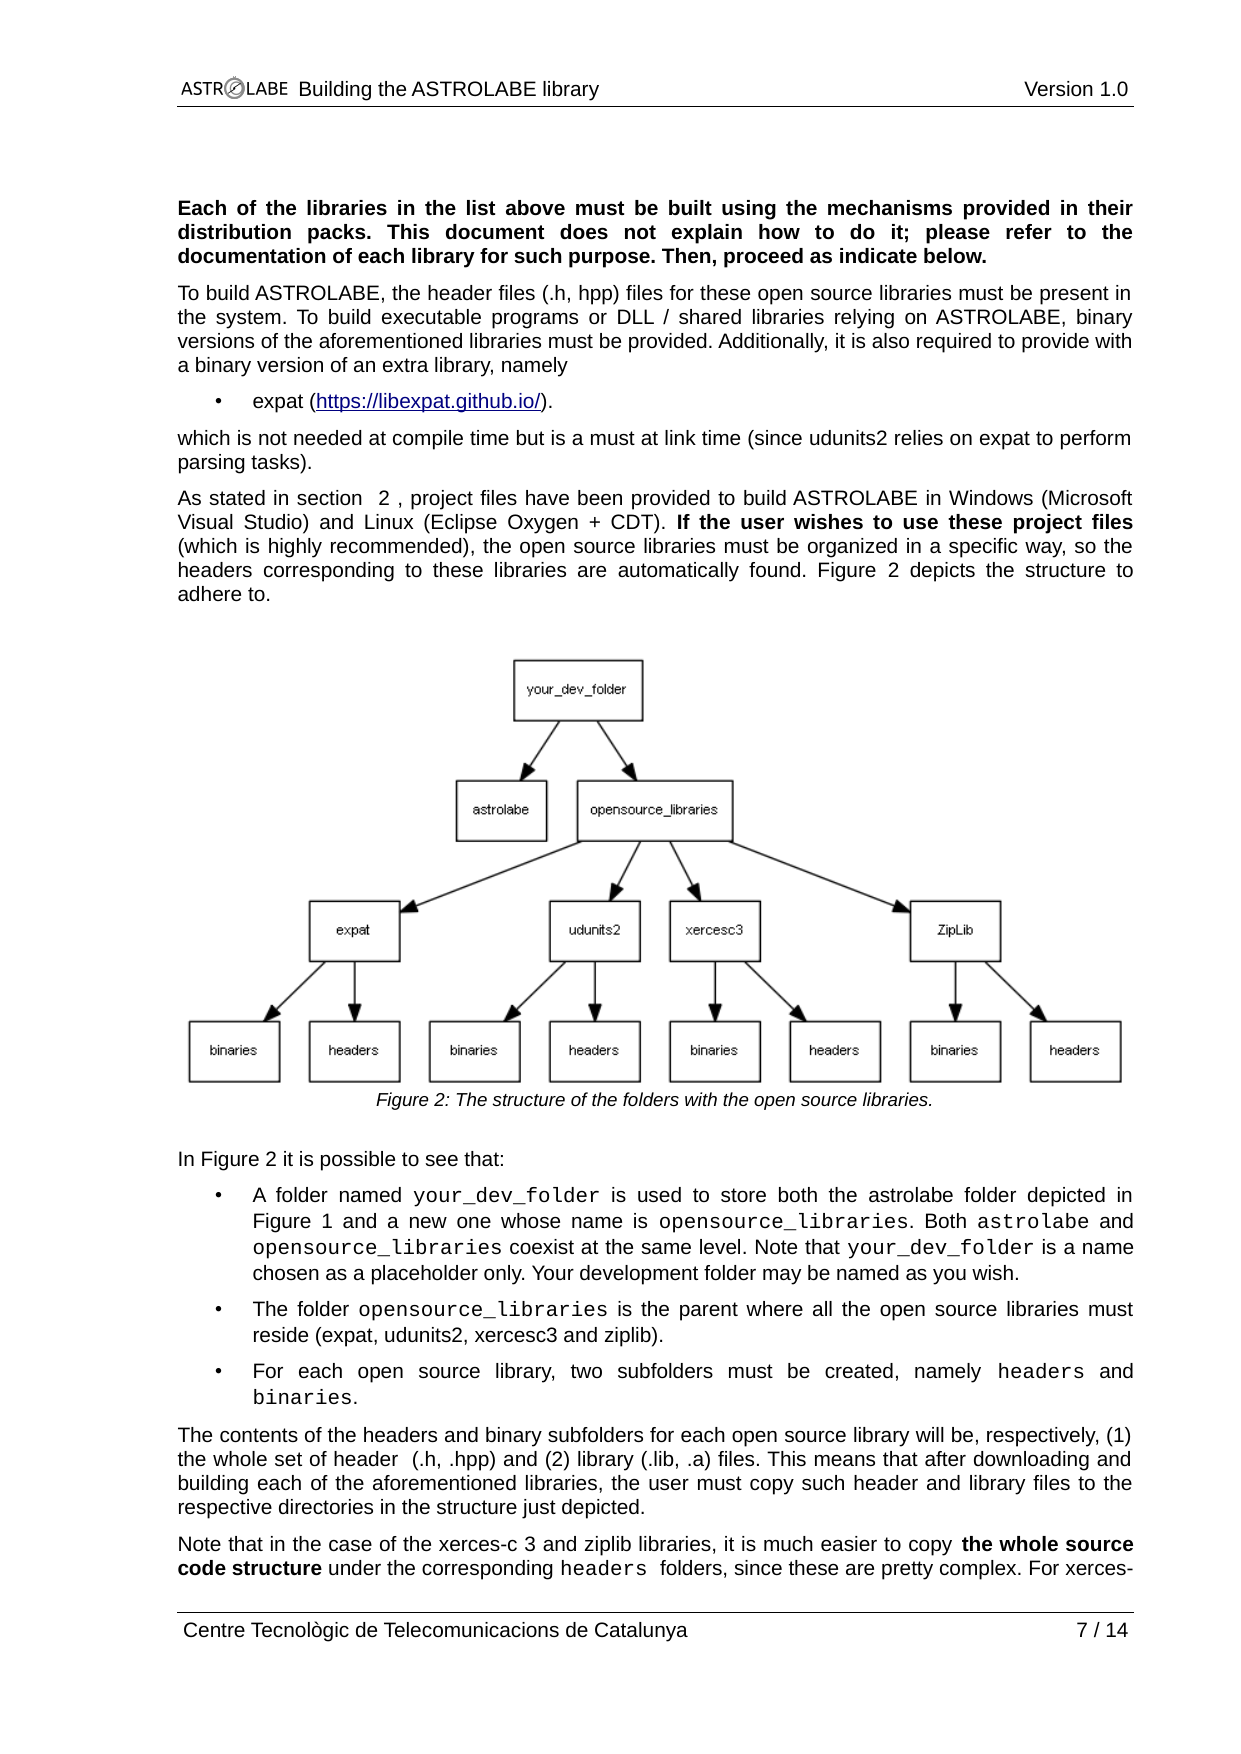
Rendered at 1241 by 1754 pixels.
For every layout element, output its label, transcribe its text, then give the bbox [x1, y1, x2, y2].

text In Figure 2 it is possible to see that: [177, 1146, 1134, 1170]
picture [183, 654, 1128, 1089]
list A folder named your_dev_folder is used to store both the astrolabe folder depicted in Figure 1 and a new one whose name is opensource_libraries. Both astrolabe and opensource_libraries coexist at the same level. Note that your_dev_folder is a name chosen as a placeholder only. Your development folder may be named as you wish. [215, 1183, 1134, 1284]
text Each of the libraries in the list above must be built using the mechanisms provided in their distribution packs. This document does not explain how to do it; please refer to the documentation of each library for such purpose. Then, proceed as indicate below. [177, 196, 1134, 268]
picture [181, 76, 288, 99]
text To build ASTROLABE, the header files (.h, hpp) files for these open source libraries must be present in the system. To build executable programs or DLL / shared libraries relying on ASTROLABE, binary versions of the aforementioned libraries must be provided. Additionally, it is also required to provide with a binary version of an extra library, namely [177, 281, 1134, 376]
text As stated in section 2, project files have been provided to build ASTROLABE in Windows (Microsoft Visual Studio) and Linux (Eclipse Oxygen + CDT). If the user wishes to use these project files (which is highly recommended), the open source libraries must be organized in a specific way, so the headers corresponding to these libraries are automatically found. Figure 2 depicts the structure to adhere to. [177, 486, 1134, 606]
list For each open source library, two subfolders must be created, namely headers and binaries. [215, 1359, 1134, 1411]
text The contents of the headers and binary subfolders for each open source library will be, respectively, (1) the whole set of header (.h, .hpp) and (2) library (.lib, .a) files. This means that after downloading and building each of the aforementioned libraries, the user must copy such header and library files to the respective directories in the structure just depicted. [177, 1423, 1134, 1519]
text Figure 2: The structure of the folders with the open source libraries. [184, 1089, 1127, 1110]
list expat (https://libexpat.github.io/). [215, 389, 1134, 413]
text which is not needed at compile time but is a must at link time (since udunits2 relies on expat to perform parsing tasks). [177, 426, 1134, 473]
list The folder opensource_libraries is the parent where all the open source libraries must reside (expat, udunits2, xercesc3 and ziplib). [215, 1297, 1134, 1347]
text Note that in the case of the xerces-c 3 and ziplib libraries, it is much easier to copy the whole source code structure under the corresponding headers folders, since these are pretty complex. For xerces- [177, 1532, 1134, 1581]
